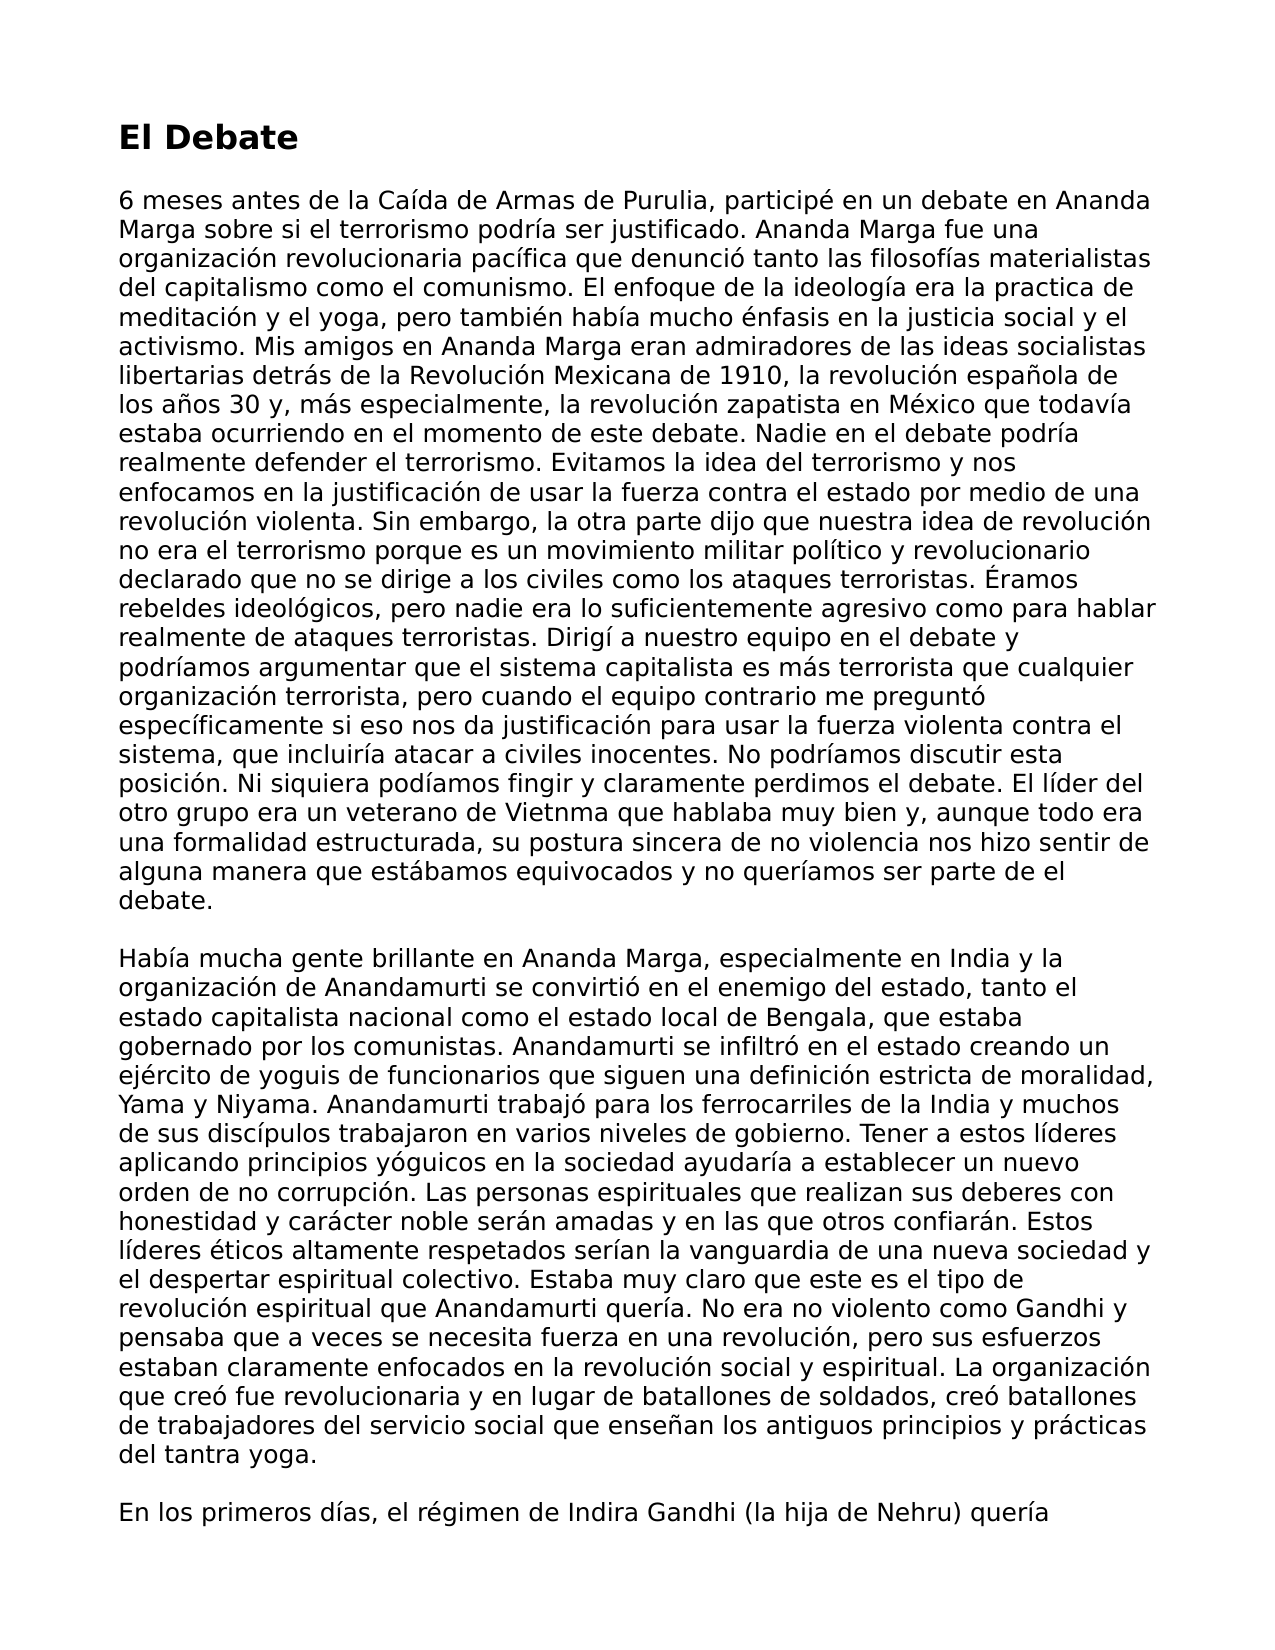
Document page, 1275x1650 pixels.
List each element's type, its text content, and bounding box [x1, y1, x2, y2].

text El Debate 6 meses antes de la Caída de Armas de Purulia, participé en un debate en Ananda Marga sobre si el terrorismo podría ser justificado. Ananda Marga fue una organización revolucionaria pacífica que denunció tanto las filosofías materialistas del capitalismo como el comunismo. El enfoque de la ideología era la practica de meditación y el yoga, pero también había mucho énfasis en la justicia social y el activismo. Mis amigos en Ananda Marga eran admiradores de las ideas socialistas libertarias detrás de la Revolución Mexicana de 1910, la revolución española de los años 30 y, más especialmente, la revolución zapatista en México que todavía estaba ocurriendo en el momento de este debate. Nadie en el debate podría realmente defender el terrorismo. Evitamos la idea del terrorismo y nos enfocamos en la justificación de usar la fuerza contra el estado por medio de una revolución violenta. Sin embargo, la otra parte dijo que nuestra idea de revolución no era el terrorismo porque es un movimiento militar político y revolucionario declarado que no se dirige a los civiles como los ataques terroristas. Éramos rebeldes ideológicos, pero nadie era lo suficientemente agresivo como para hablar realmente de ataques terroristas. Dirigí a nuestro equipo en el debate y podríamos argumentar que el sistema capitalista es más terrorista que cualquier organización terrorista, pero cuando el equipo contrario me preguntó específicamente si eso nos da justificación para usar la fuerza violenta contra el sistema, que incluiría atacar a civiles inocentes. No podríamos discutir esta posición. Ni siquiera podíamos fingir y claramente perdimos el debate. El líder del otro grupo era un veterano de Vietnma que hablaba muy bien y, aunque todo era una formalidad estructurada, su postura sincera de no violencia nos hizo sentir de alguna manera que estábamos equivocados y no queríamos ser parte de el debate. Había mucha gente brillante en Ananda Marga, especialmente en India y la organización de Anandamurti se convirtió en el enemigo del estado, tanto el estado capitalista nacional como el estado local de Bengala, que estaba gobernado por los comunistas. Anandamurti se infiltró en el estado creando un ejército de yoguis de funcionarios que siguen una definición estricta de moralidad, Yama y Niyama. Anandamurti trabajó para los ferrocarriles de la India y muchos de sus discípulos trabajaron en varios niveles de gobierno. Tener a estos líderes aplicando principios yóguicos en la sociedad ayudaría a establecer un nuevo orden de no corrupción. Las personas espirituales que realizan sus deberes con honestidad y carácter noble serán amadas y en las que otros confiarán. Estos líderes éticos altamente respetados serían la vanguardia de una nueva sociedad y el despertar espiritual colectivo. Estaba muy claro que este es el tipo de revolución espiritual que Anandamurti quería. No era no violento como Gandhi y pensaba que a veces se necesita fuerza en una revolución, pero sus esfuerzos estaban claramente enfocados en la revolución social y espiritual. La organización que creó fue revolucionaria y en lugar de batallones de soldados, creó batallones de trabajadores del servicio social que enseñan los antiguos principios y prácticas del tantra yoga. En los primeros días, el régimen de Indira Gandhi (la hija de Nehru) quería [118, 118, 1157, 1528]
